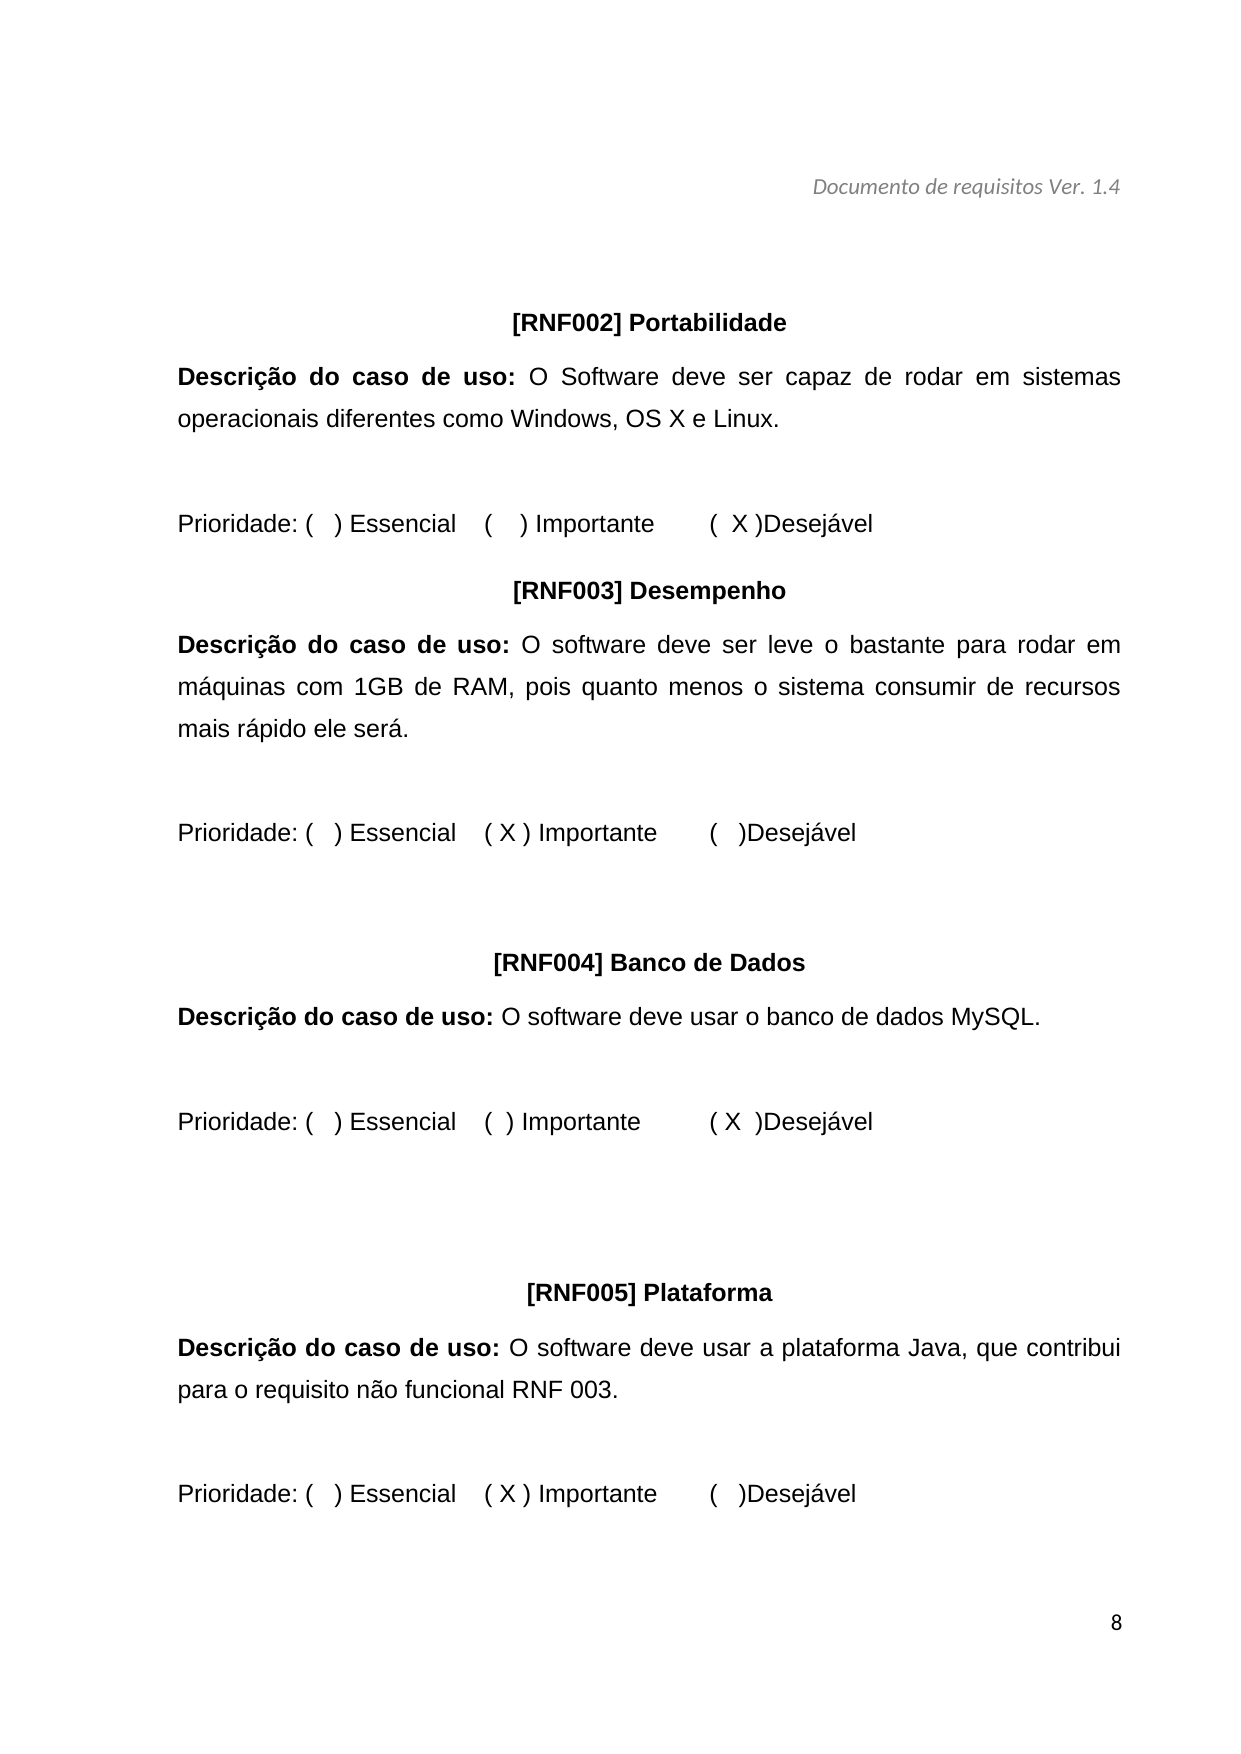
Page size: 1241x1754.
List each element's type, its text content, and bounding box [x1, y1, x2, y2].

text Prioridade: ( ) Essencial ( X ) Importante ( )Desejável [177, 1480, 1122, 1508]
text Descrição do caso de uso: O software deve usar a plataforma Java, que contribui para o requisito não funcional RNF 003. [177, 1334, 1122, 1403]
text Descrição do caso de uso: O software deve ser leve o bastante para rodar em máquinas com 1GB de RAM, pois quanto menos o sistema consumir de recursos mais rápido ele será. [177, 631, 1122, 743]
text Prioridade: ( ) Essencial ( ) Importante ( X )Desejável [177, 1108, 1122, 1136]
text Descrição do caso de uso: O software deve usar o banco de dados MySQL. [177, 1003, 1122, 1031]
text [RNF002] Portabilidade [177, 309, 1122, 337]
text [RNF003] Desempenho [177, 577, 1122, 604]
text Descrição do caso de uso: O Software deve ser capaz de rodar em sistemas operacionais diferentes como Windows, OS X e Linux. [177, 363, 1122, 433]
text [RNF004] Banco de Dados [177, 949, 1122, 977]
text Prioridade: ( ) Essencial ( X ) Importante ( )Desejável [177, 819, 1122, 847]
text [RNF005] Plataforma [177, 1279, 1122, 1307]
text Prioridade: ( ) Essencial ( ) Importante ( X )Desejável [177, 510, 1122, 538]
